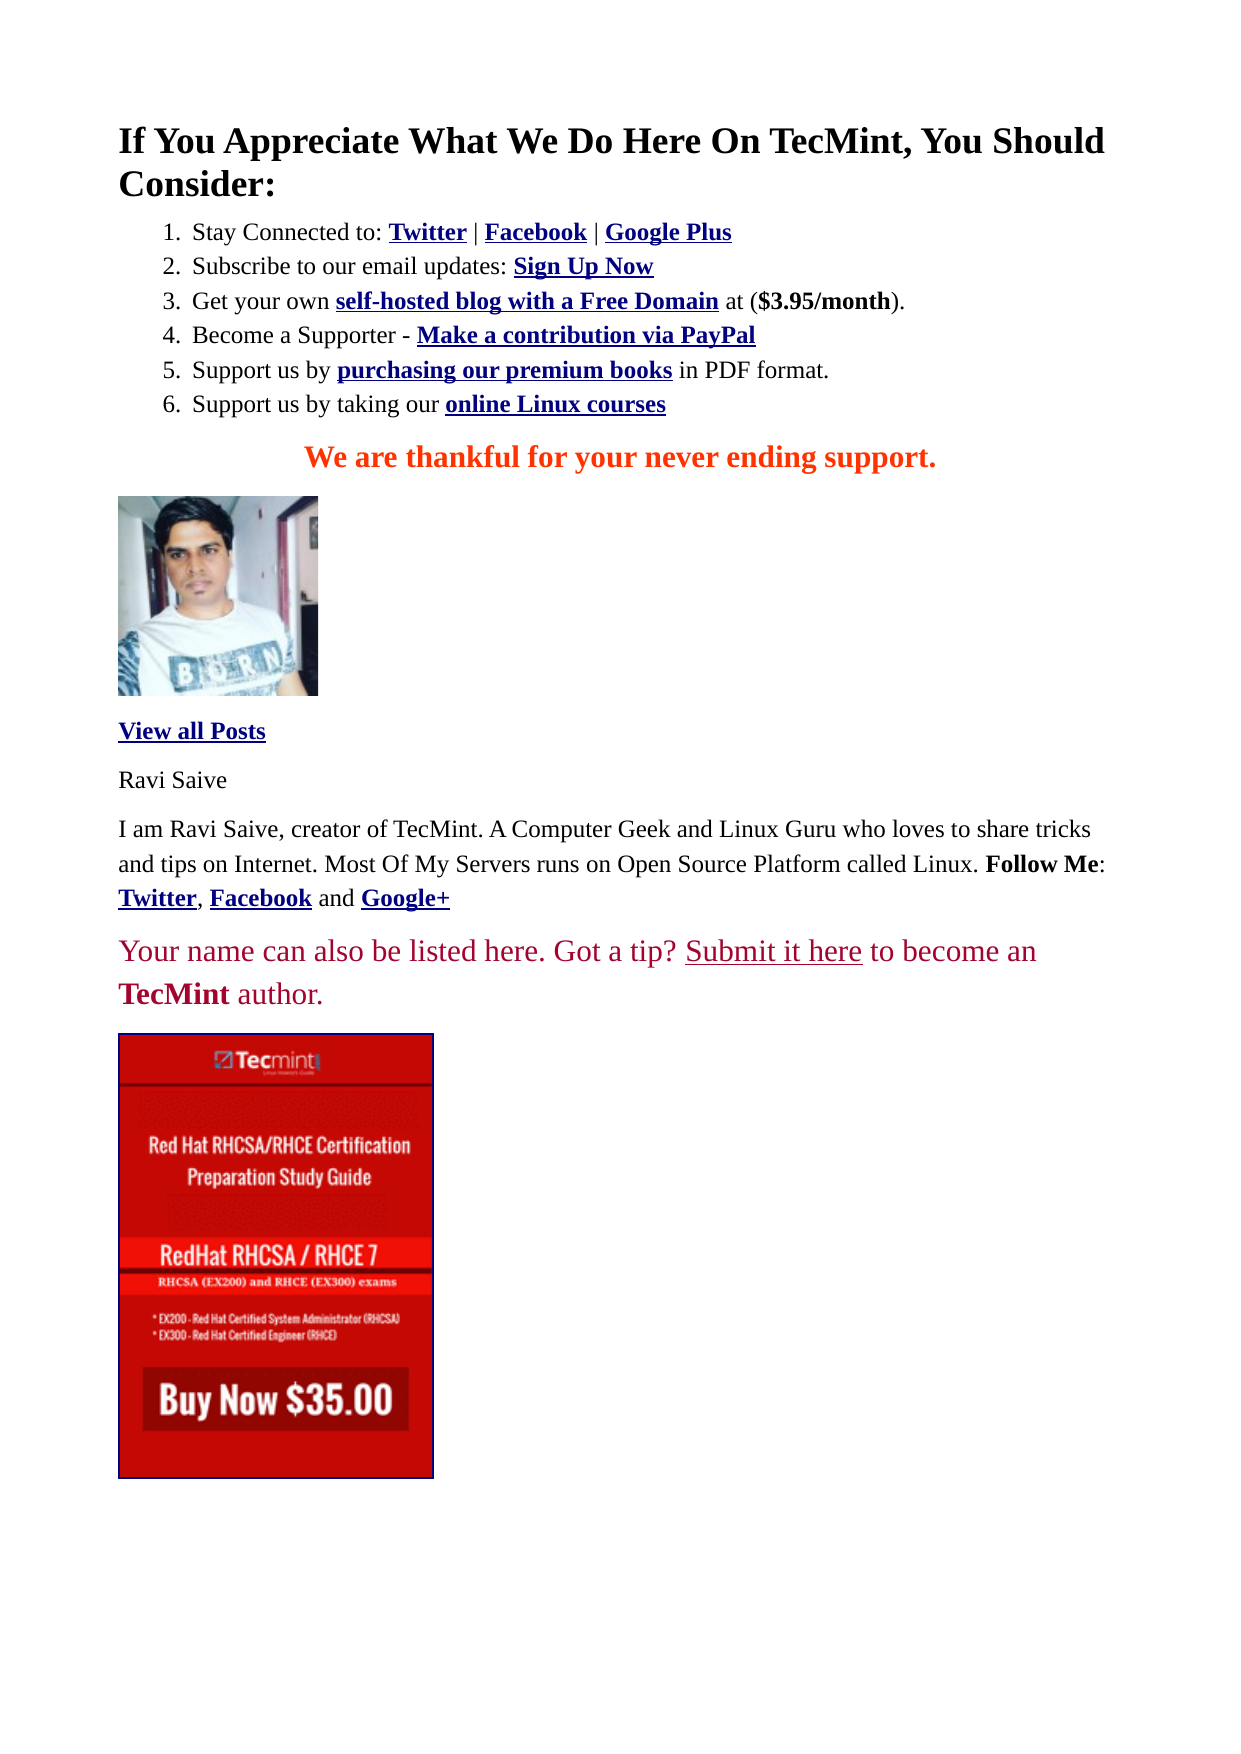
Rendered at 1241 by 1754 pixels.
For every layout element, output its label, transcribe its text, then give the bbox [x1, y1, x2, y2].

list Become a Supporter - Make a contribution via PayPal [162, 320, 1122, 349]
list Subscribe to our email updates: Sign Up Now [162, 251, 1122, 280]
text I am Ravi Saive, creator of TecMint. A Computer Geek and Linux Guru who loves to share tricks and tips on Internet. Most Of My Servers runs on Open Source Platform called Linux. Follow Me: Twitter, Facebook and Google+ [118, 814, 1122, 912]
list Support us by taking our online Linux courses [162, 389, 1122, 418]
subtitle If You Appreciate What We Do Here On TecMint, You Should Consider: [118, 118, 1122, 204]
picture [120, 1035, 432, 1477]
text We are thankful for your never ending support. [118, 438, 1122, 474]
text Your name can also be listed here. Got a tip? Submit it here to become an TecMint author. [118, 932, 1122, 1012]
list Stay Connected to: Twitter | Facebook | Google Plus [162, 217, 1122, 246]
picture [118, 496, 319, 696]
text Ravi Saive [118, 765, 1122, 794]
list Get your own self-hosted blog with a Free Domain at ($3.95/month). [162, 286, 1122, 314]
list Support us by purchasing our premium books in PDF format. [162, 355, 1122, 383]
text View all Posts [118, 716, 1122, 745]
